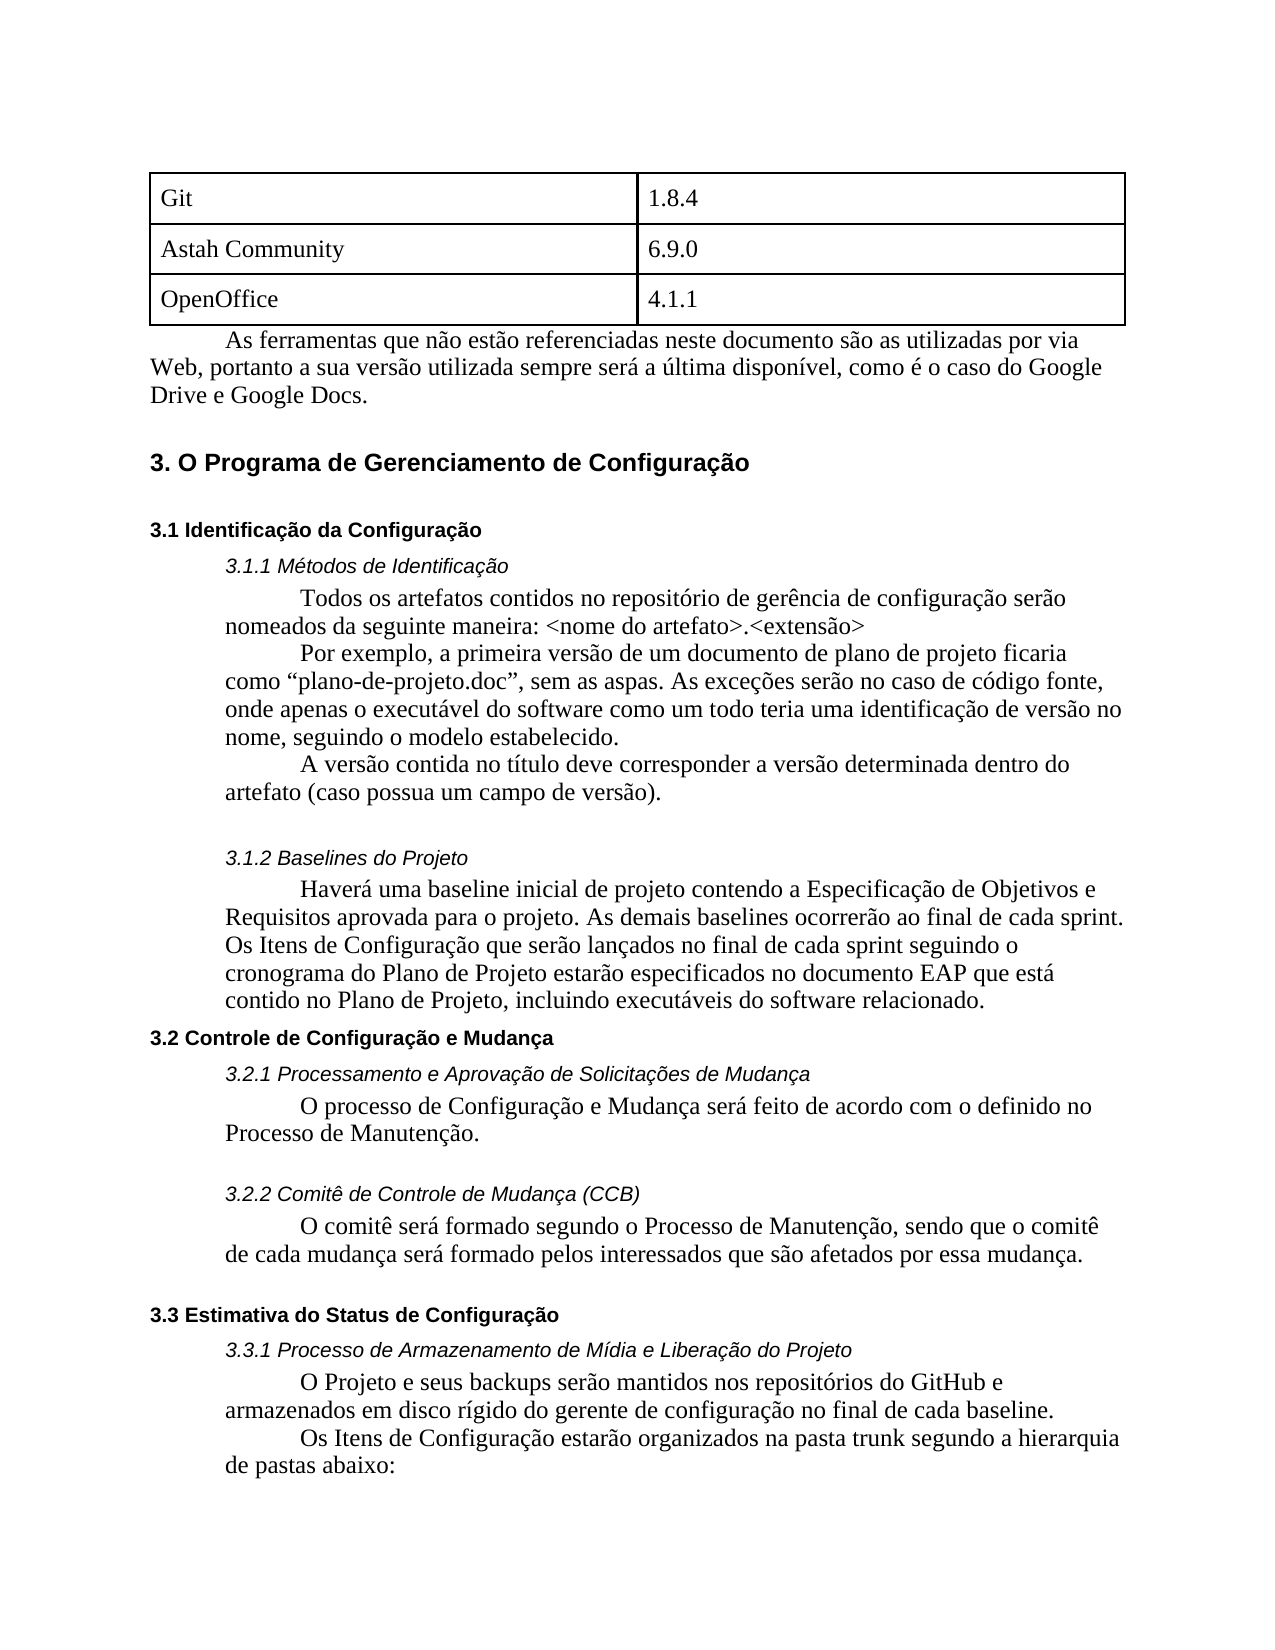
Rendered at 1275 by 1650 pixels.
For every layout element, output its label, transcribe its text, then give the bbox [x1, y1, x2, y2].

table_cell Git [151, 174, 636, 222]
subtitle 3.2 Controle de Configuração e Mudança [150, 1027, 1125, 1050]
text A versão contida no título deve corresponder a versão determinada dentro do artefato (caso possua um campo de versão). [225, 750, 1125, 806]
text O processo de Configuração e Mudança será feito de acordo com o definido no Processo de Manutenção. [225, 1092, 1125, 1147]
table_cell 4.1.1 [639, 275, 1124, 324]
text Os Itens de Configuração estarão organizados na pasta trunk segundo a hierarquia de pastas abaixo: [225, 1424, 1125, 1479]
subtitle 3.1.2 Baselines do Projeto [225, 846, 1125, 869]
subtitle 3.2.1 Processamento e Aprovação de Solicitações de Mudança [225, 1062, 1125, 1086]
table_cell 6.9.0 [639, 225, 1124, 273]
table_cell 1.8.4 [639, 174, 1124, 222]
table_cell Astah Community [151, 225, 636, 273]
subtitle 3.3.1 Processo de Armazenamento de Mídia e Liberação do Projeto [225, 1339, 1125, 1362]
text O Projeto e seus backups serão mantidos nos repositórios do GitHub e armazenados em disco rígido do gerente de configuração no final de cada baseline. [225, 1368, 1125, 1424]
text Todos os artefatos contidos no repositório de gerência de configuração serão nomeados da seguinte maneira: <nome do artefato>.<extensão> [225, 584, 1125, 639]
subtitle 3.1 Identificação da Configuração [150, 519, 1125, 542]
text Haverá uma baseline inicial de projeto contendo a Especificação de Objetivos e Requisitos aprovada para o projeto. As demais baselines ocorrerão ao final de cada sprint. Os Itens de Configuração que serão lançados no final de cada sprint seguindo o cronograma do Plano de Projeto estarão especificados no documento EAP que está contido no Plano de Projeto, incluindo executáveis do software relacionado. [225, 876, 1125, 1014]
text As ferramentas que não estão referenciadas neste documento são as utilizadas por via Web, portanto a sua versão utilizada sempre será a última disponível, como é o caso do Google Drive e Google Docs. [150, 326, 1125, 409]
table_cell OpenOffice [151, 275, 636, 324]
text Por exemplo, a primeira versão de um documento de plano de projeto ficaria como “plano-de-projeto.doc”, sem as aspas. As exceções serão no caso de código fonte, onde apenas o executável do software como um todo teria uma identificação de versão no nome, seguindo o modelo estabelecido. [225, 639, 1125, 750]
text O comitê será formado segundo o Processo de Manutenção, sendo que o comitê de cada mudança será formado pelos interessados que são afetados por essa mudança. [225, 1212, 1125, 1268]
subtitle 3.2.2 Comitê de Controle de Mudança (CCB) [150, 1183, 1125, 1206]
subtitle 3.1.1 Métodos de Identificação [225, 555, 1125, 578]
subtitle 3. O Programa de Gerenciamento de Configuração [150, 449, 1125, 477]
subtitle 3.3 Estimativa do Status de Configuração [150, 1303, 1125, 1327]
